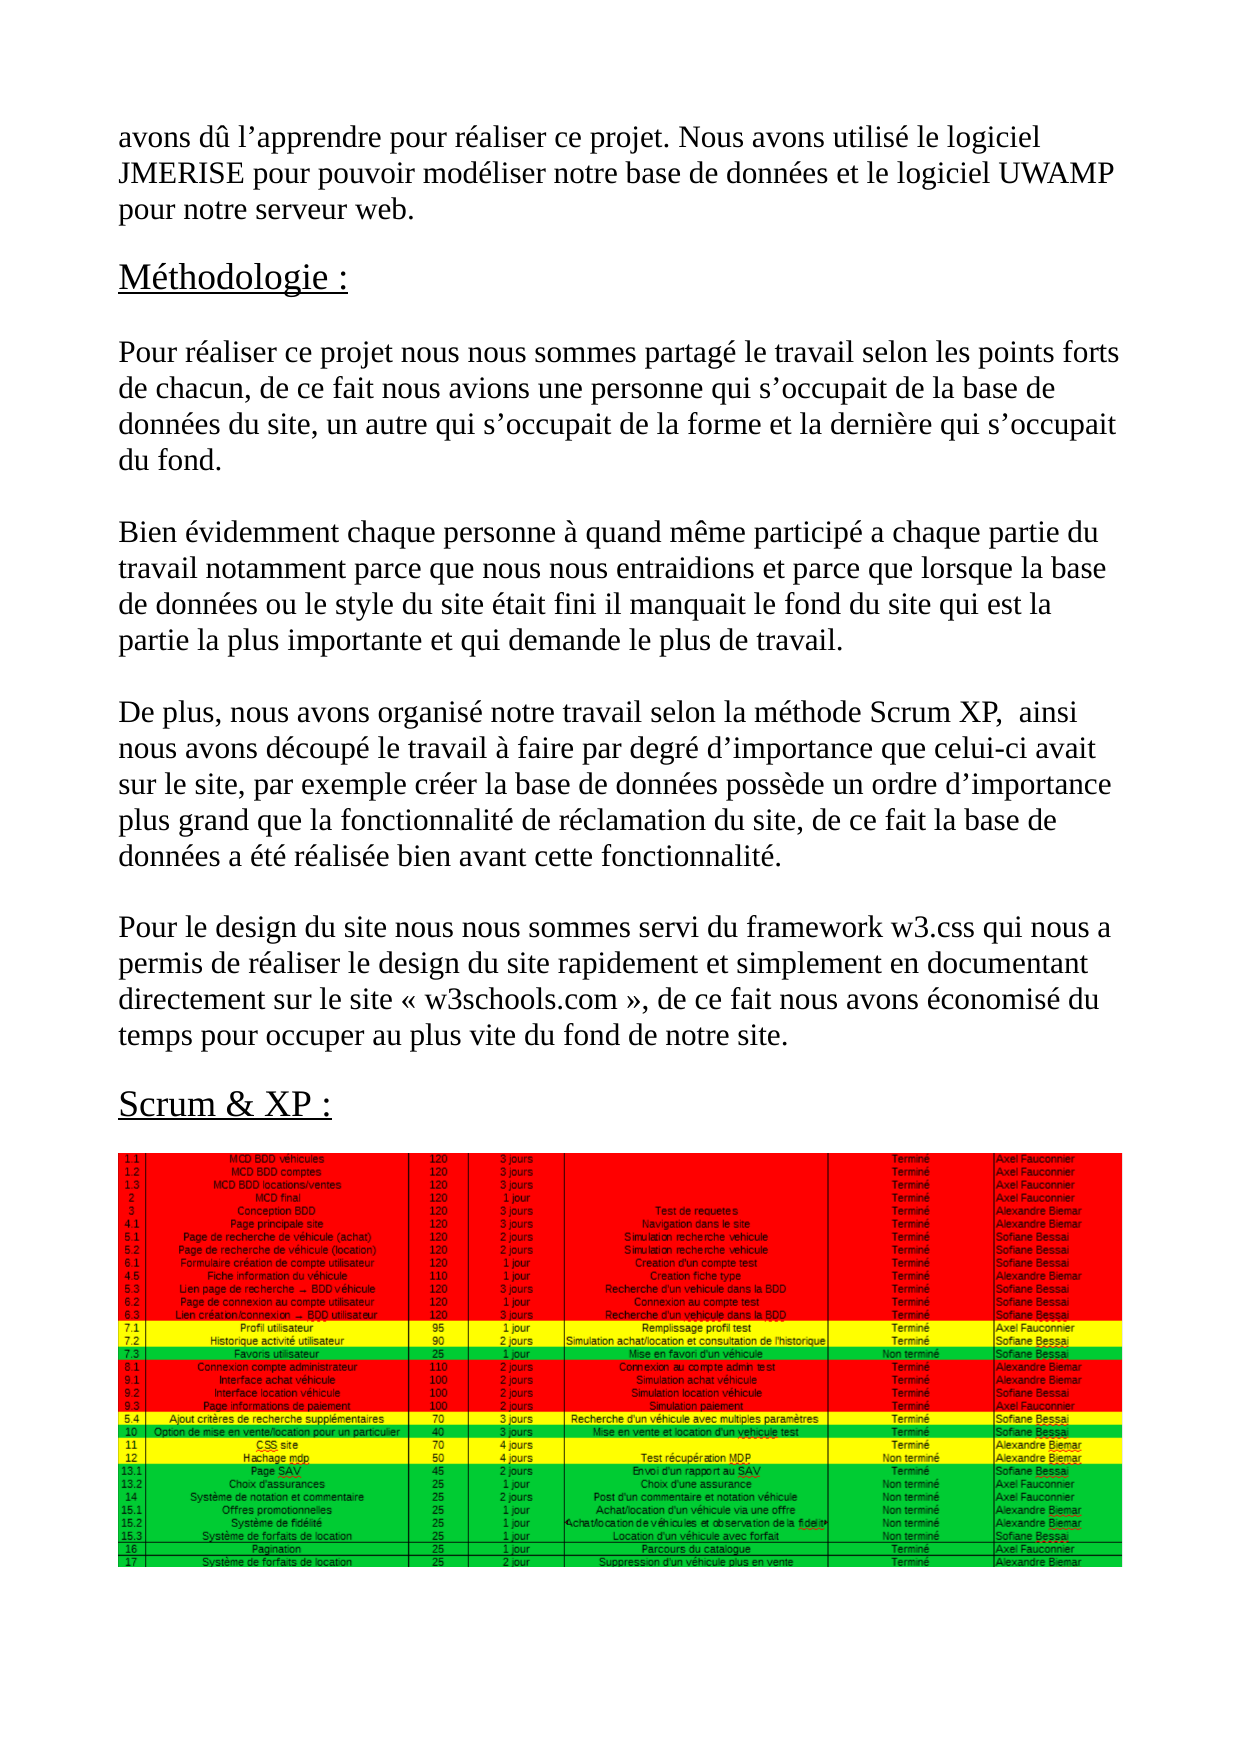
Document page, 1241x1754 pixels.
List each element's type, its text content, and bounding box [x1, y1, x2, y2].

text Bien évidemment chaque personne à quand même participé a chaque partie du travail notamment parce que nous nous entraidions et parce que lorsque la base de données ou le style du site était fini il manquait le fond du site qui est la partie la plus importante et qui demande le plus de travail. [118, 513, 1122, 657]
text Scrum & XP : [118, 1081, 1122, 1124]
text Pour réaliser ce projet nous nous sommes partagé le travail selon les points forts de chacun, de ce fait nous avions une personne qui s’occupait de la base de données du site, un autre qui s’occupait de la forme et la dernière qui s’occupait du fond. [118, 334, 1122, 477]
text De plus, nous avons organisé notre travail selon la méthode Scrum XP, ainsi nous avons découpé le travail à faire par degré d’importance que celui-ci avait sur le site, par exemple créer la base de données possède un ordre d’importance plus grand que la fonctionnalité de réclamation du site, de ce fait la base de données a été réalisée bien avant cette fonctionnalité. [118, 693, 1122, 873]
text avons dû l’apprendre pour réaliser ce projet. Nous avons utilisé le logiciel JMERISE pour pouvoir modéliser notre base de données et le logiciel UWAMP pour notre serveur web. [118, 118, 1122, 226]
text Méthodologie : [118, 255, 1122, 298]
text Pour le design du site nous nous sommes servi du framework w3.css qui nous a permis de réaliser le design du site rapidement et simplement en documentant directement sur le site « w3schools.com », de ce fait nous avons économisé du temps pour occuper au plus vite du fond de notre site. [118, 909, 1122, 1052]
picture [118, 1153, 1123, 1567]
